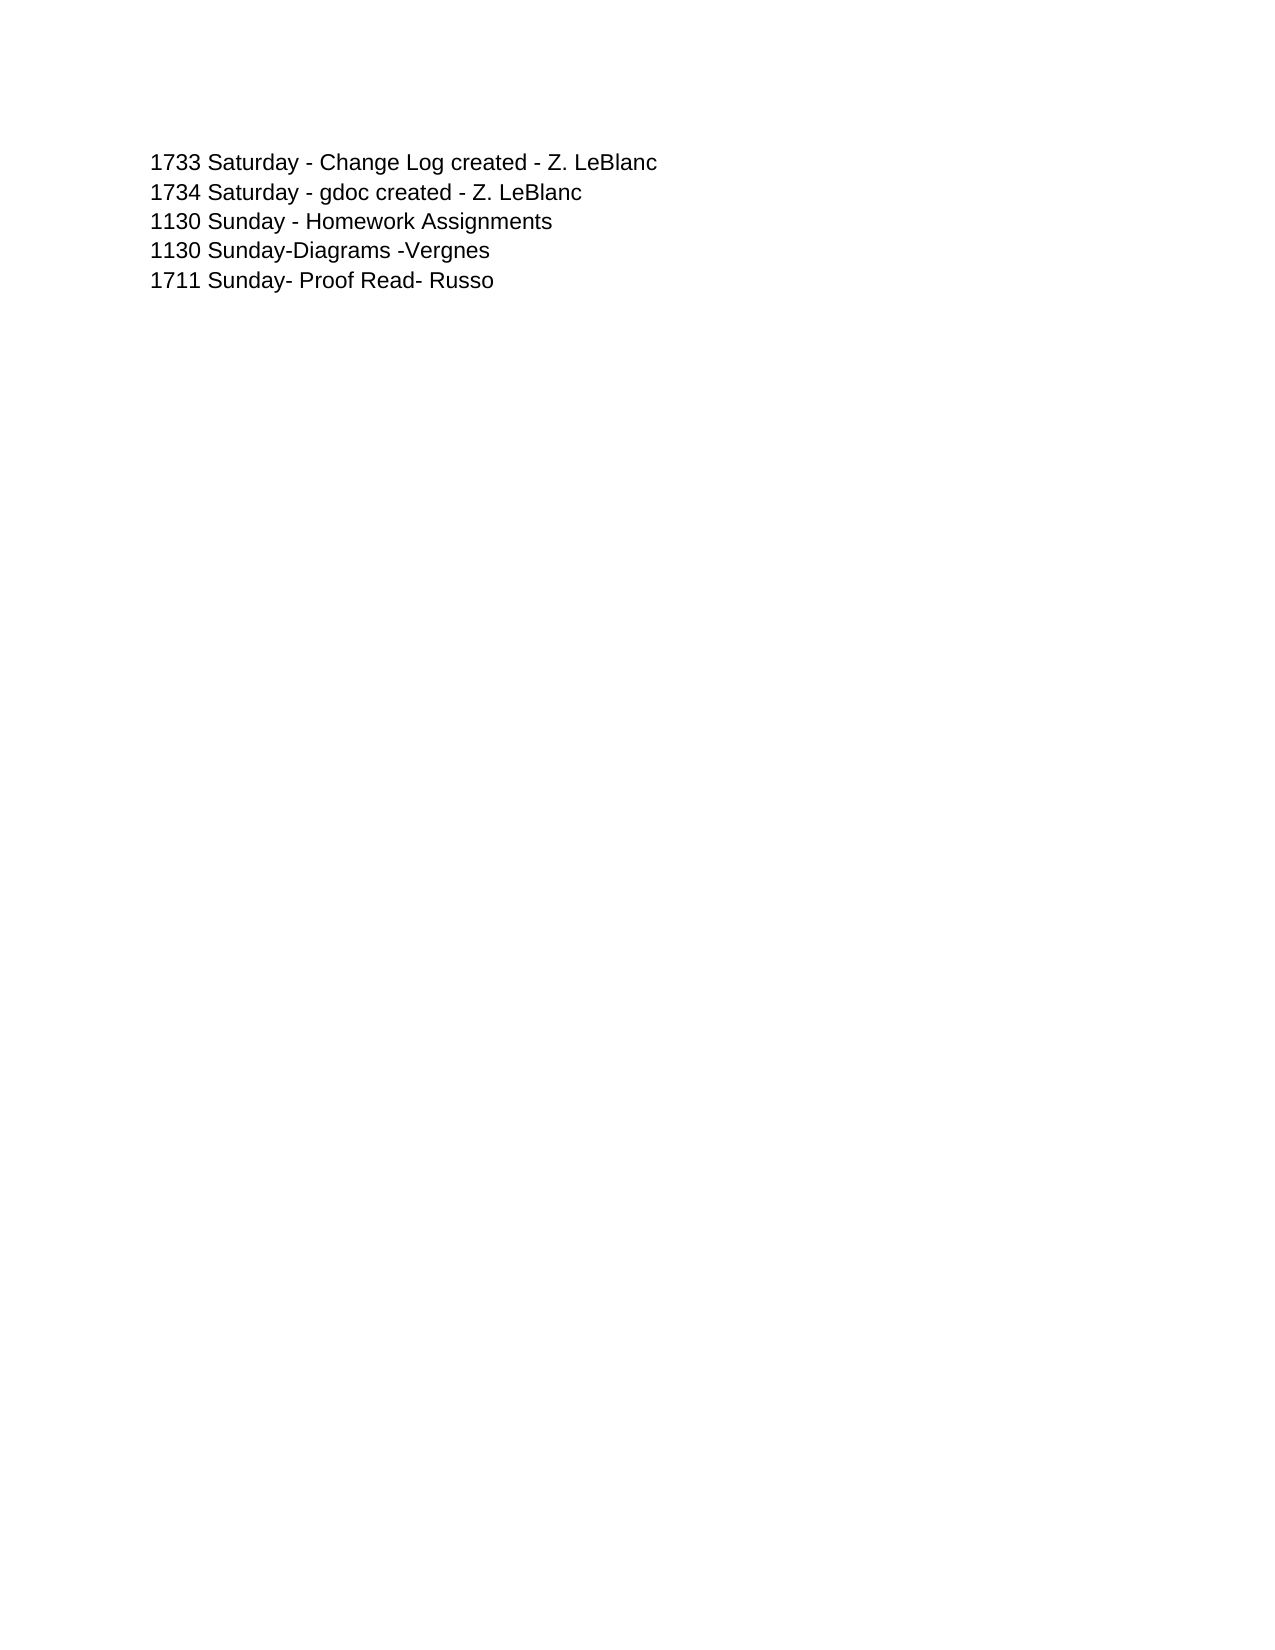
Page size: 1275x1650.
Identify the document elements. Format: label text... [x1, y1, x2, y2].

text 1130 Sunday - Homework Assignments [150, 209, 1125, 234]
text 1130 Sunday-Diagrams -Vergnes [150, 238, 1125, 264]
text 1711 Sunday- Proof Read- Russo [150, 267, 1125, 293]
text 1734 Saturday - gdoc created - Z. LeBlanc [150, 179, 1125, 205]
text 1733 Saturday - Change Log created - Z. LeBlanc [150, 150, 1125, 176]
